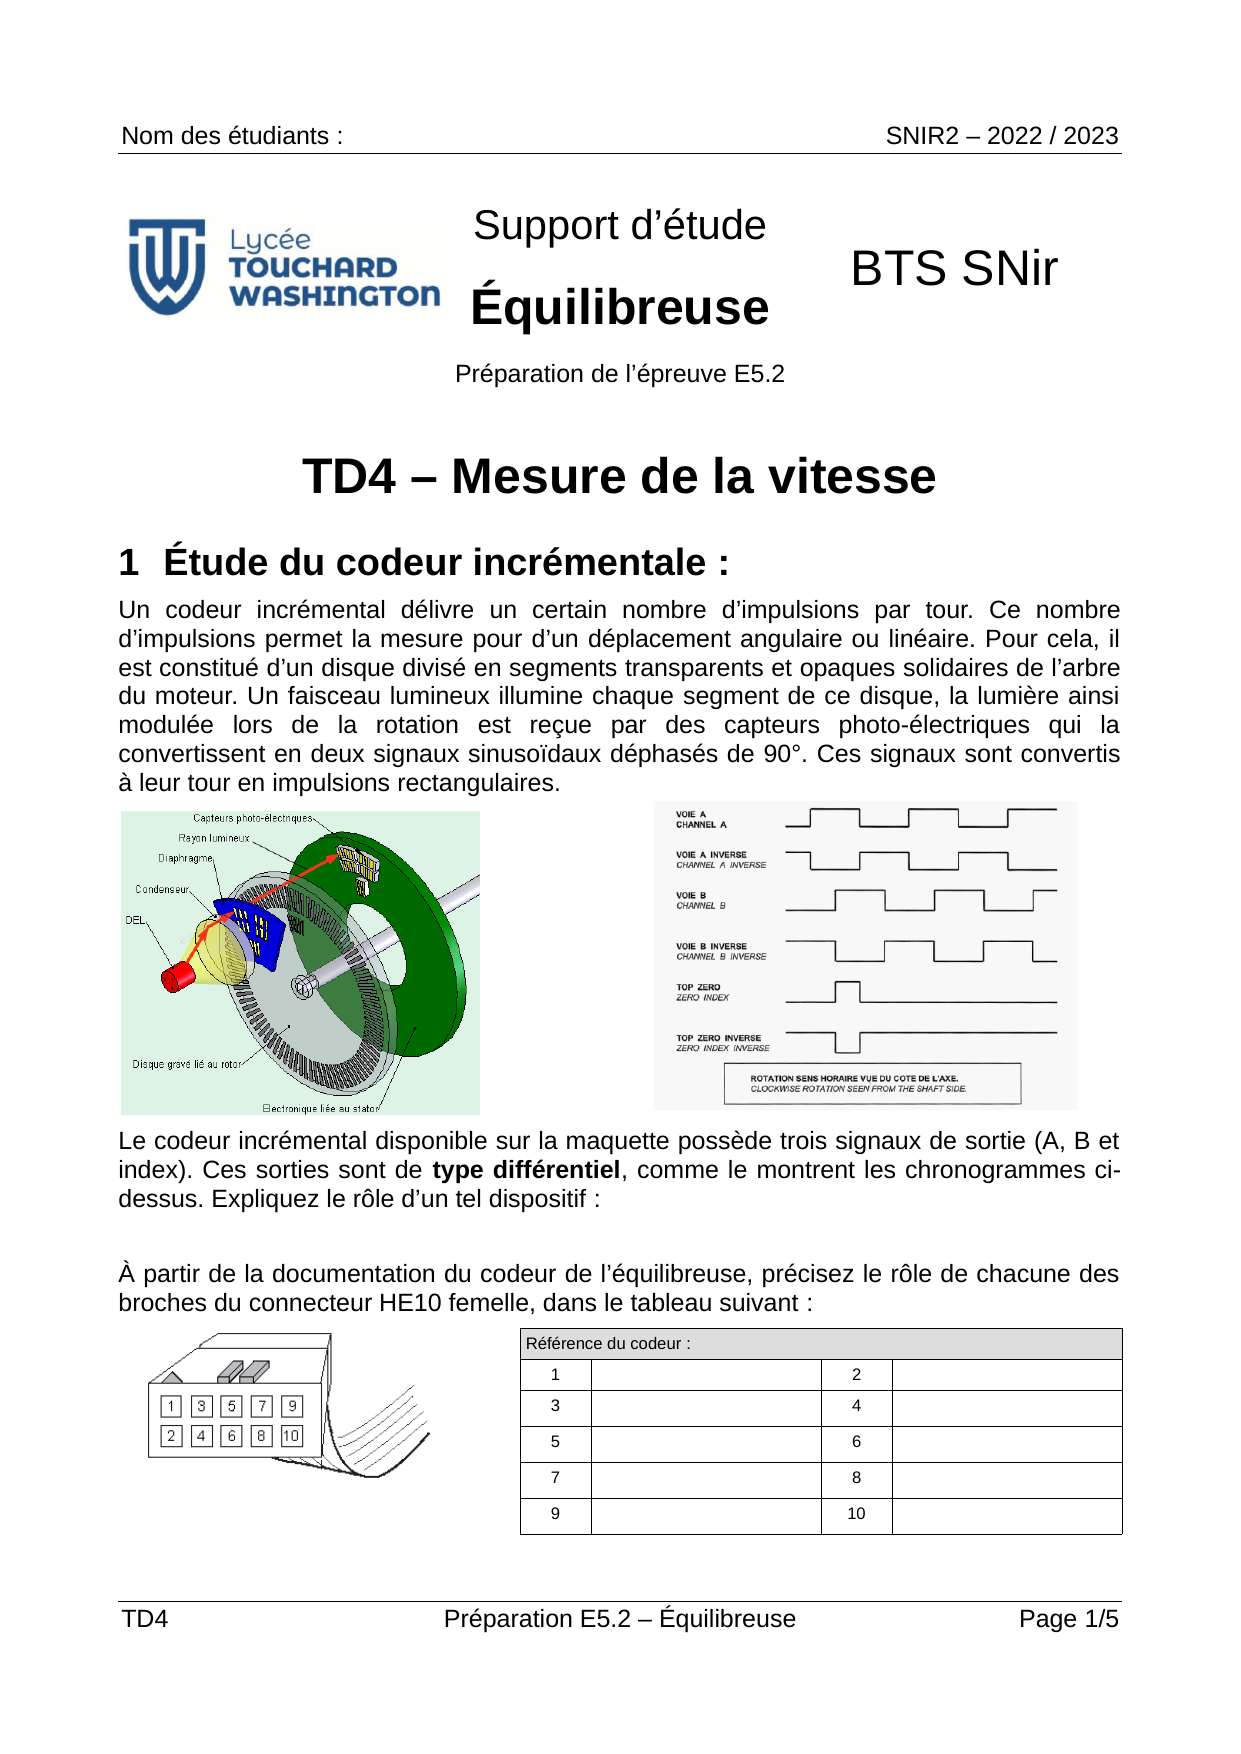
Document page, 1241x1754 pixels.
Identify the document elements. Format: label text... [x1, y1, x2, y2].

table_cell 9 [521, 1499, 591, 1534]
table_header [118, 182, 453, 353]
table_cell [893, 1391, 1122, 1426]
table_cell [893, 1427, 1122, 1462]
picture [120, 811, 480, 1115]
table_header BTS SNir [788, 182, 1122, 353]
picture [147, 1333, 451, 1480]
table_cell [592, 1499, 821, 1534]
table_cell 1 [521, 1360, 591, 1389]
table_cell [592, 1427, 821, 1462]
table_cell [592, 1463, 821, 1498]
table_cell [592, 1360, 821, 1389]
text Le codeur incrémental disponible sur la maquette possède trois signaux de sortie (A, B et index). Ces sorties sont de type différentiel, comme le montrent les chronogrammes ci-dessus. Expliquez le rôle d’un tel dispositif : [118, 808, 1122, 1212]
table_cell [893, 1499, 1122, 1534]
table_cell [893, 1463, 1122, 1498]
text Un codeur incrémental délivre un certain nombre d’impulsions par tour. Ce nombre d’impulsions permet la mesure pour d’un déplacement angulaire ou linéaire. Pour cela, il est constitué d’un disque divisé en segments transparents et opaques solidaires de l’arbre du moteur. Un faisceau lumineux illumine chaque segment de ce disque, la lumière ainsi modulée lors de la rotation est reçue par des capteurs photo-électriques qui la convertissent en deux signaux sinusoïdaux déphasés de 90°. Ces signaux sont convertis à leur tour en impulsions rectangulaires. [118, 595, 1122, 796]
picture [123, 212, 447, 319]
table_cell 5 [521, 1427, 591, 1462]
table_cell 4 [822, 1391, 892, 1426]
table_cell 3 [521, 1391, 591, 1426]
table_cell [893, 1360, 1122, 1389]
table_cell 8 [822, 1463, 892, 1498]
table_cell 7 [521, 1463, 591, 1498]
table_cell 10 [822, 1499, 892, 1534]
table_cell 2 [822, 1360, 892, 1389]
table_header Référence du codeur : [521, 1329, 1122, 1359]
subtitle Étude du codeur incrémentale : [118, 540, 1122, 583]
title TD4 – Mesure de la vitesse [118, 447, 1122, 504]
table_cell 6 [822, 1427, 892, 1462]
picture [653, 801, 1078, 1110]
table_cell Préparation de l’épreuve E5.2 [118, 353, 1122, 393]
table_header Support d’étude Équilibreuse [453, 182, 787, 353]
text À partir de la documentation du codeur de l’équilibreuse, précisez le rôle de chacune des broches du connecteur HE10 femelle, dans le tableau suivant : [118, 1259, 1122, 1316]
table_cell [592, 1391, 821, 1426]
